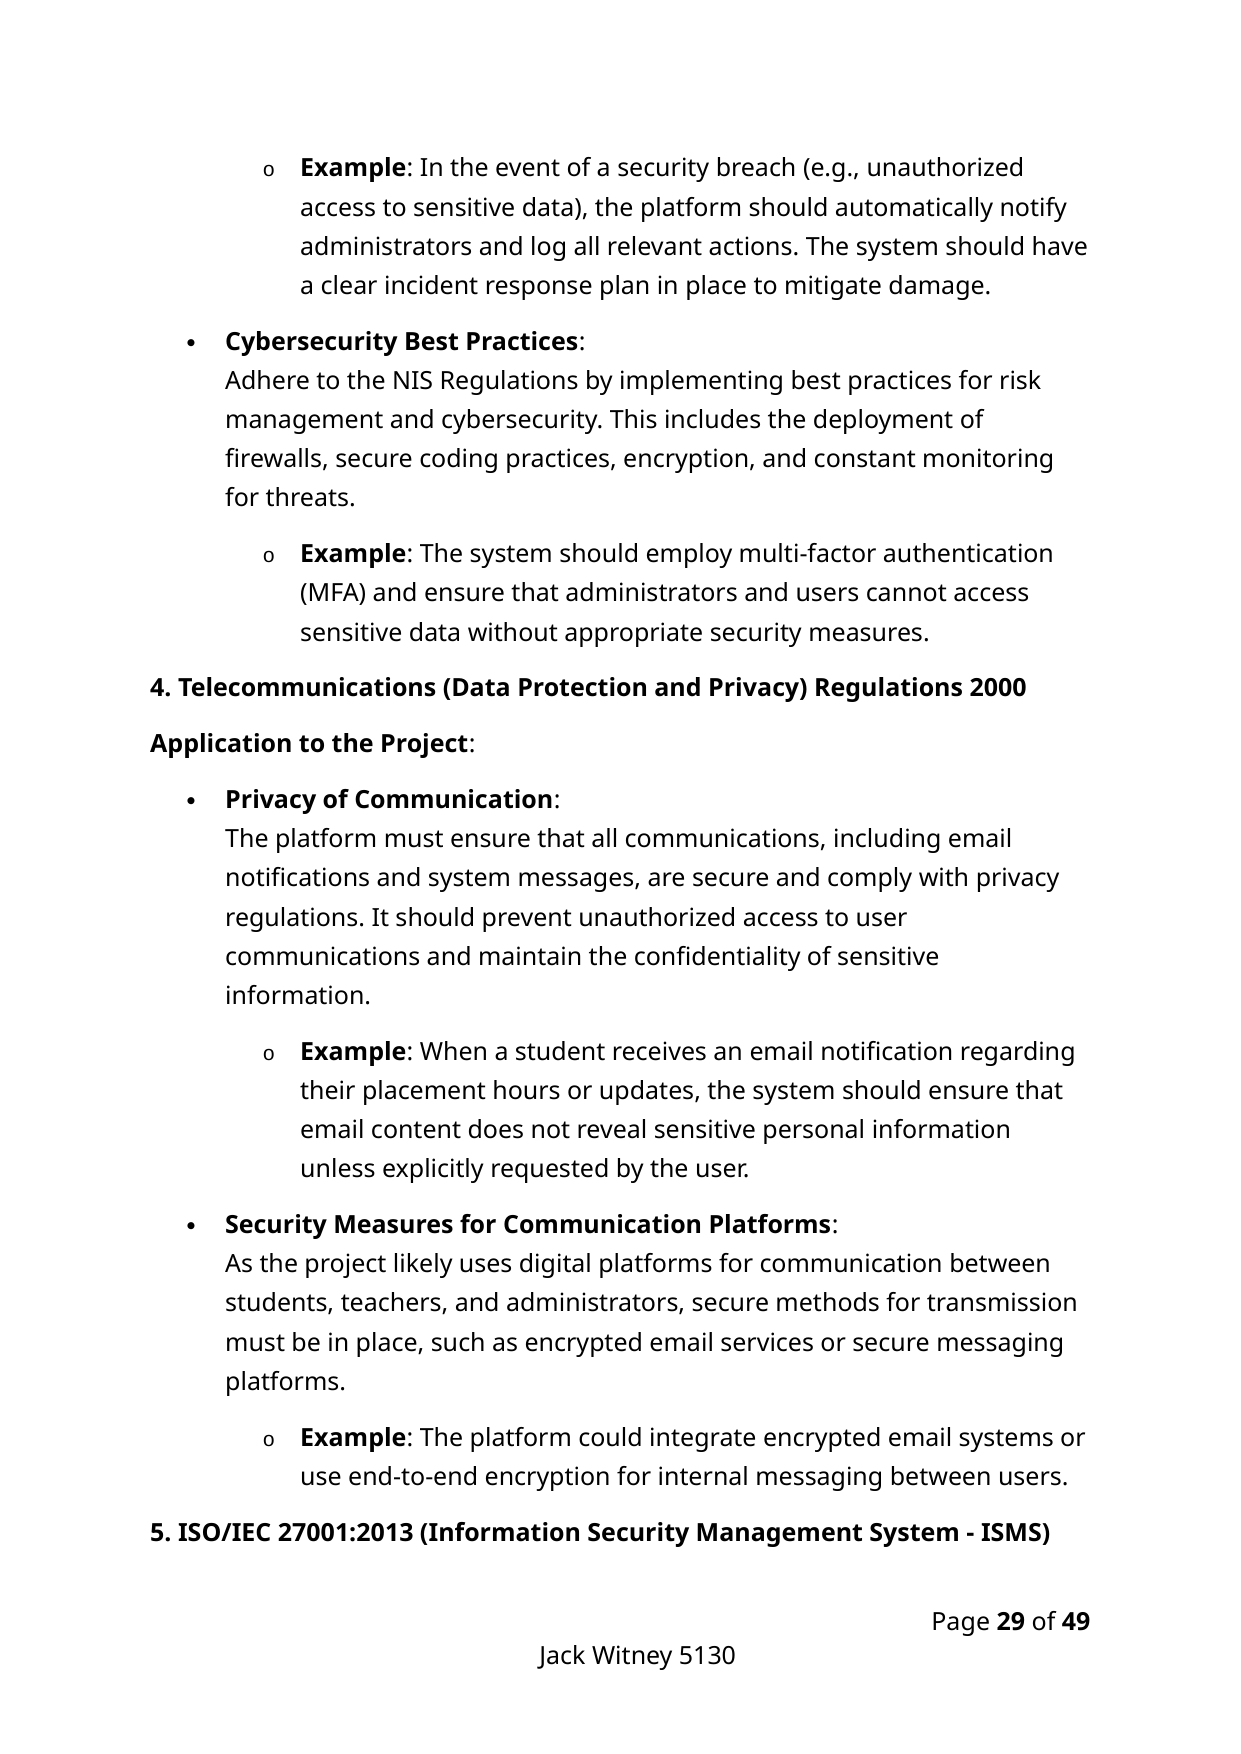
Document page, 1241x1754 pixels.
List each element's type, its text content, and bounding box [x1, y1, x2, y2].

list Example: The platform could integrate encrypted email systems or use end-to-end encryption for internal messaging between users. [262, 1419, 1090, 1492]
text 5. ISO/IEC 27001:2013 (Information Security Management System - ISMS) [150, 1514, 1090, 1548]
list Example: When a student receives an email notification regarding their placement hours or updates, the system should ensure that email content does not reveal sensitive personal information unless explicitly requested by the user. [262, 1033, 1090, 1185]
text 4. Telecommunications (Data Protection and Privacy) Regulations 2000 [150, 670, 1090, 704]
list Example: The system should employ multi-factor authentication (MFA) and ensure that administrators and users cannot access sensitive data without appropriate security measures. [262, 536, 1090, 648]
list Example: In the event of a security breach (e.g., unauthorized access to sensitive data), the platform should automatically notify administrators and log all relevant actions. The system should have a clear incident response plan in place to mitigate damage. [262, 150, 1090, 302]
list Cybersecurity Best Practices: Adhere to the NIS Regulations by implementing best practices for risk management and cybersecurity. This includes the deployment of firewalls, secure coding practices, encryption, and constant monitoring for threats. [187, 323, 1090, 514]
list Privacy of Communication: The platform must ensure that all communications, including email notifications and system messages, are secure and comply with privacy regulations. It should prevent unauthorized access to user communications and maintain the confidentiality of sensitive information. [187, 782, 1090, 1012]
text Application to the Project: [150, 726, 1090, 760]
list Security Measures for Communication Platforms: As the project likely uses digital platforms for communication between students, teachers, and administrators, secure methods for transmission must be in place, such as encrypted email services or secure messaging platforms. [187, 1207, 1090, 1397]
